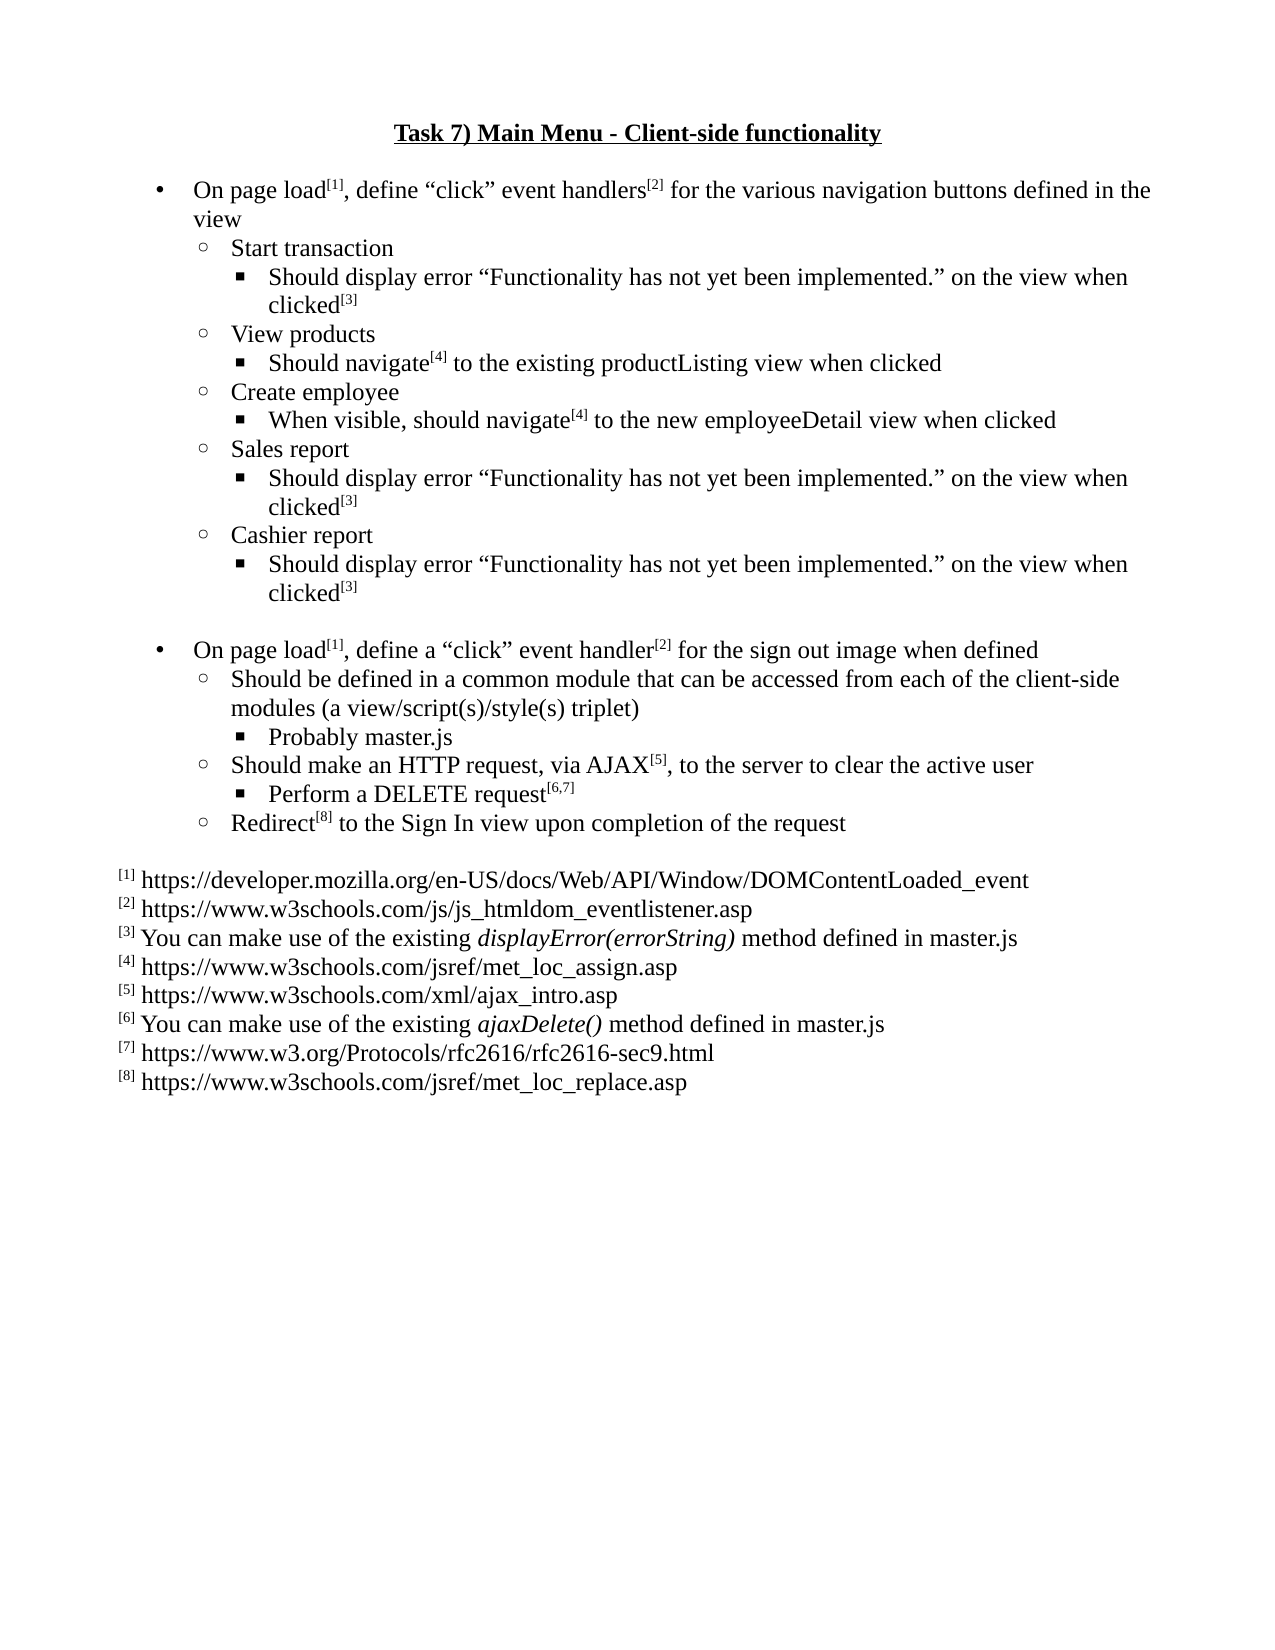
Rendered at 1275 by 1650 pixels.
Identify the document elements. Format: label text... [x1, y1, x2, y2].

list Probably master.js [231, 722, 1157, 751]
list Should display error “Functionality has not yet been implemented.” on the view when clicked[3] [231, 549, 1157, 607]
text [1] https://developer.mozilla.org/en-US/docs/Web/API/Window/DOMContentLoaded_event [118, 866, 1157, 894]
text [5] https://www.w3schools.com/xml/ajax_intro.asp [118, 981, 1157, 1009]
list Cashier report [193, 521, 1157, 549]
list On page load[1], define “click” event handlers[2] for the various navigation buttons defined in the view [156, 176, 1157, 233]
list Start transaction [193, 233, 1157, 262]
list When visible, should navigate[4] to the new employeeDetail view when clicked [231, 406, 1157, 434]
list Should display error “Functionality has not yet been implemented.” on the view when clicked[3] [231, 463, 1157, 521]
list Sales report [193, 434, 1157, 463]
list Create employee [193, 377, 1157, 406]
text [4] https://www.w3schools.com/jsref/met_loc_assign.asp [118, 952, 1157, 981]
text [8] https://www.w3schools.com/jsref/met_loc_replace.asp [118, 1067, 1157, 1096]
list Should make an HTTP request, via AJAX[5], to the server to clear the active user [193, 751, 1157, 779]
list Redirect[8] to the Sign In view upon completion of the request [193, 808, 1157, 837]
list Should display error “Functionality has not yet been implemented.” on the view when clicked[3] [231, 262, 1157, 319]
list Perform a DELETE request[6,7] [231, 779, 1157, 808]
list Should navigate[4] to the existing productListing view when clicked [231, 348, 1157, 377]
list On page load[1], define a “click” event handler[2] for the sign out image when defined [156, 636, 1157, 664]
list View products [193, 319, 1157, 348]
list Should be defined in a common module that can be accessed from each of the client-side modules (a view/script(s)/style(s) triplet) [193, 664, 1157, 722]
text [2] https://www.w3schools.com/js/js_htmldom_eventlistener.asp [118, 894, 1157, 923]
text [7] https://www.w3.org/Protocols/rfc2616/rfc2616-sec9.html [118, 1038, 1157, 1067]
text [6] You can make use of the existing ajaxDelete() method defined in master.js [118, 1009, 1157, 1038]
text Task 7) Main Menu - Client-side functionality [118, 118, 1157, 147]
text [3] You can make use of the existing displayError(errorString) method defined in master.js [118, 923, 1157, 952]
